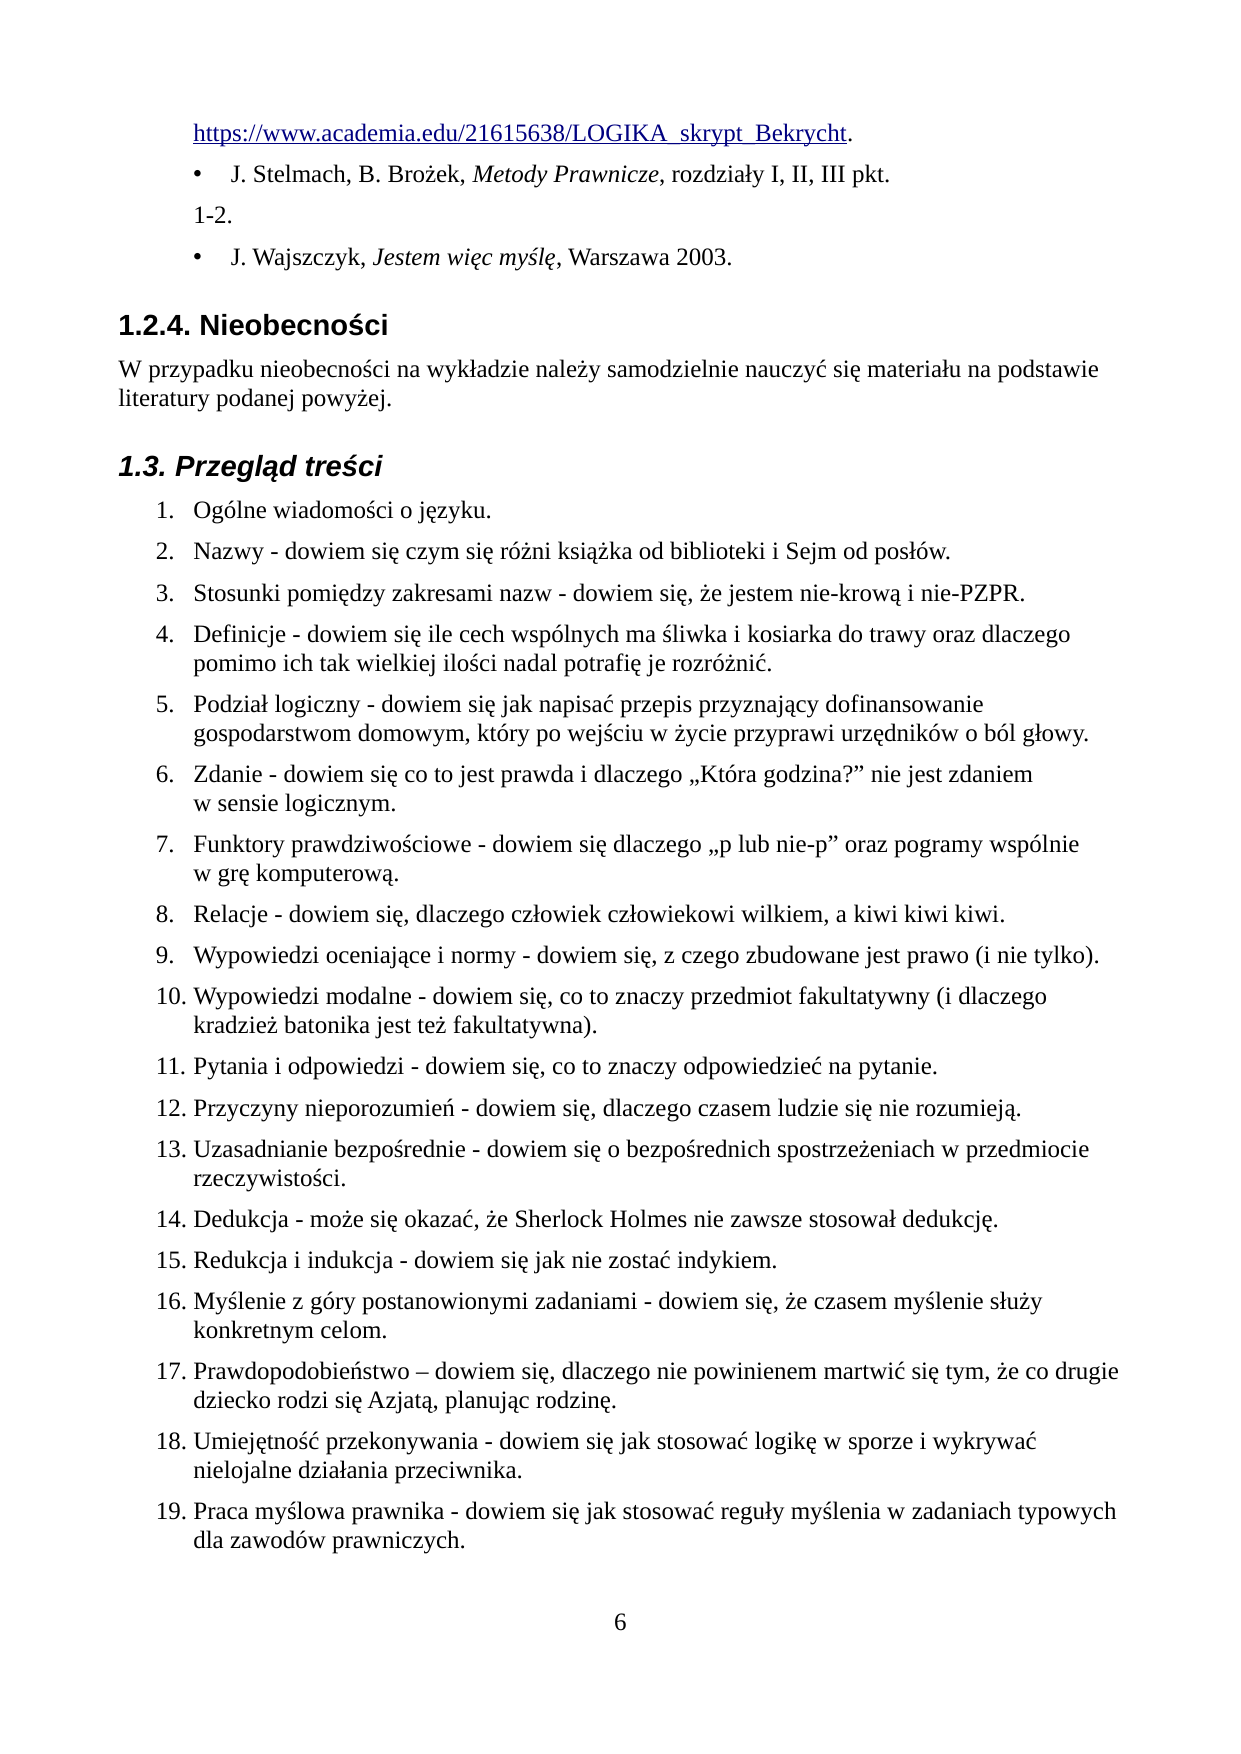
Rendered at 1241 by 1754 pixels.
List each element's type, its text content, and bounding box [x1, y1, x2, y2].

list Nazwy - dowiem się czym się różni książka od biblioteki i Sejm od posłów. [156, 536, 1122, 565]
list J. Wajszczyk, Jestem więc myślę, Warszawa 2003. [193, 242, 1122, 271]
list Praca myślowa prawnika - dowiem się jak stosować reguły myślenia w zadaniach typowych dla zawodów prawniczych. [156, 1496, 1122, 1554]
list Relacje - dowiem się, dlaczego człowiek człowiekowi wilkiem, a kiwi kiwi kiwi. [156, 899, 1122, 928]
subtitle Przegląd treści [118, 449, 1122, 483]
list 1-2. [156, 201, 1122, 229]
list Przyczyny nieporozumień - dowiem się, dlaczego czasem ludzie się nie rozumieją. [156, 1093, 1122, 1121]
list Funktory prawdziwościowe - dowiem się dlaczego „p lub nie-p” oraz pogramy wspólnie w grę komputerową. [156, 829, 1122, 886]
list Definicje - dowiem się ile cech wspólnych ma śliwka i kosiarka do trawy oraz dlaczego pomimo ich tak wielkiej ilości nadal potrafię je rozróżnić. [156, 619, 1122, 676]
list Dedukcja - może się okazać, że Sherlock Holmes nie zawsze stosował dedukcję. [156, 1204, 1122, 1233]
list Prawdopodobieństwo – dowiem się, dlaczego nie powinienem martwić się tym, że co drugie dziecko rodzi się Azjatą, planując rodzinę. [156, 1356, 1122, 1414]
list Zdanie - dowiem się co to jest prawda i dlaczego „Która godzina?” nie jest zdaniem w sensie logicznym. [156, 759, 1122, 816]
list Myślenie z góry postanowionymi zadaniami - dowiem się, że czasem myślenie służy konkretnym celom. [156, 1286, 1122, 1344]
list Redukcja i indukcja - dowiem się jak nie zostać indykiem. [156, 1245, 1122, 1274]
list Umiejętność przekonywania - dowiem się jak stosować logikę w sporze i wykrywać nielojalne działania przeciwnika. [156, 1426, 1122, 1484]
list J. Stelmach, B. Brożek, Metody Prawnicze, rozdziały I, II, III pkt. [193, 159, 1122, 188]
list Ogólne wiadomości o języku. [156, 495, 1122, 524]
list Uzasadnianie bezpośrednie - dowiem się o bezpośrednich spostrzeżeniach w przedmiocie rzeczywistości. [156, 1134, 1122, 1191]
list Pytania i odpowiedzi - dowiem się, co to znaczy odpowiedzieć na pytanie. [156, 1051, 1122, 1080]
list Stosunki pomiędzy zakresami nazw - dowiem się, że jestem nie-krową i nie-PZPR. [156, 578, 1122, 606]
list https://www.academia.edu/21615638/LOGIKA_skrypt_Bekrycht. [156, 118, 1122, 147]
list Podział logiczny - dowiem się jak napisać przepis przyznający dofinansowanie gospodarstwom domowym, który po wejściu w życie przyprawi urzędników o ból głowy. [156, 689, 1122, 746]
list Wypowiedzi modalne - dowiem się, co to znaczy przedmiot fakultatywny (i dlaczego kradzież batonika jest też fakultatywna). [156, 981, 1122, 1039]
list Wypowiedzi oceniające i normy - dowiem się, z czego zbudowane jest prawo (i nie tylko). [156, 940, 1122, 969]
text W przypadku nieobecności na wykładzie należy samodzielnie nauczyć się materiału na podstawie literatury podanej powyżej. [118, 354, 1122, 412]
subtitle Nieobecności [118, 308, 1122, 342]
